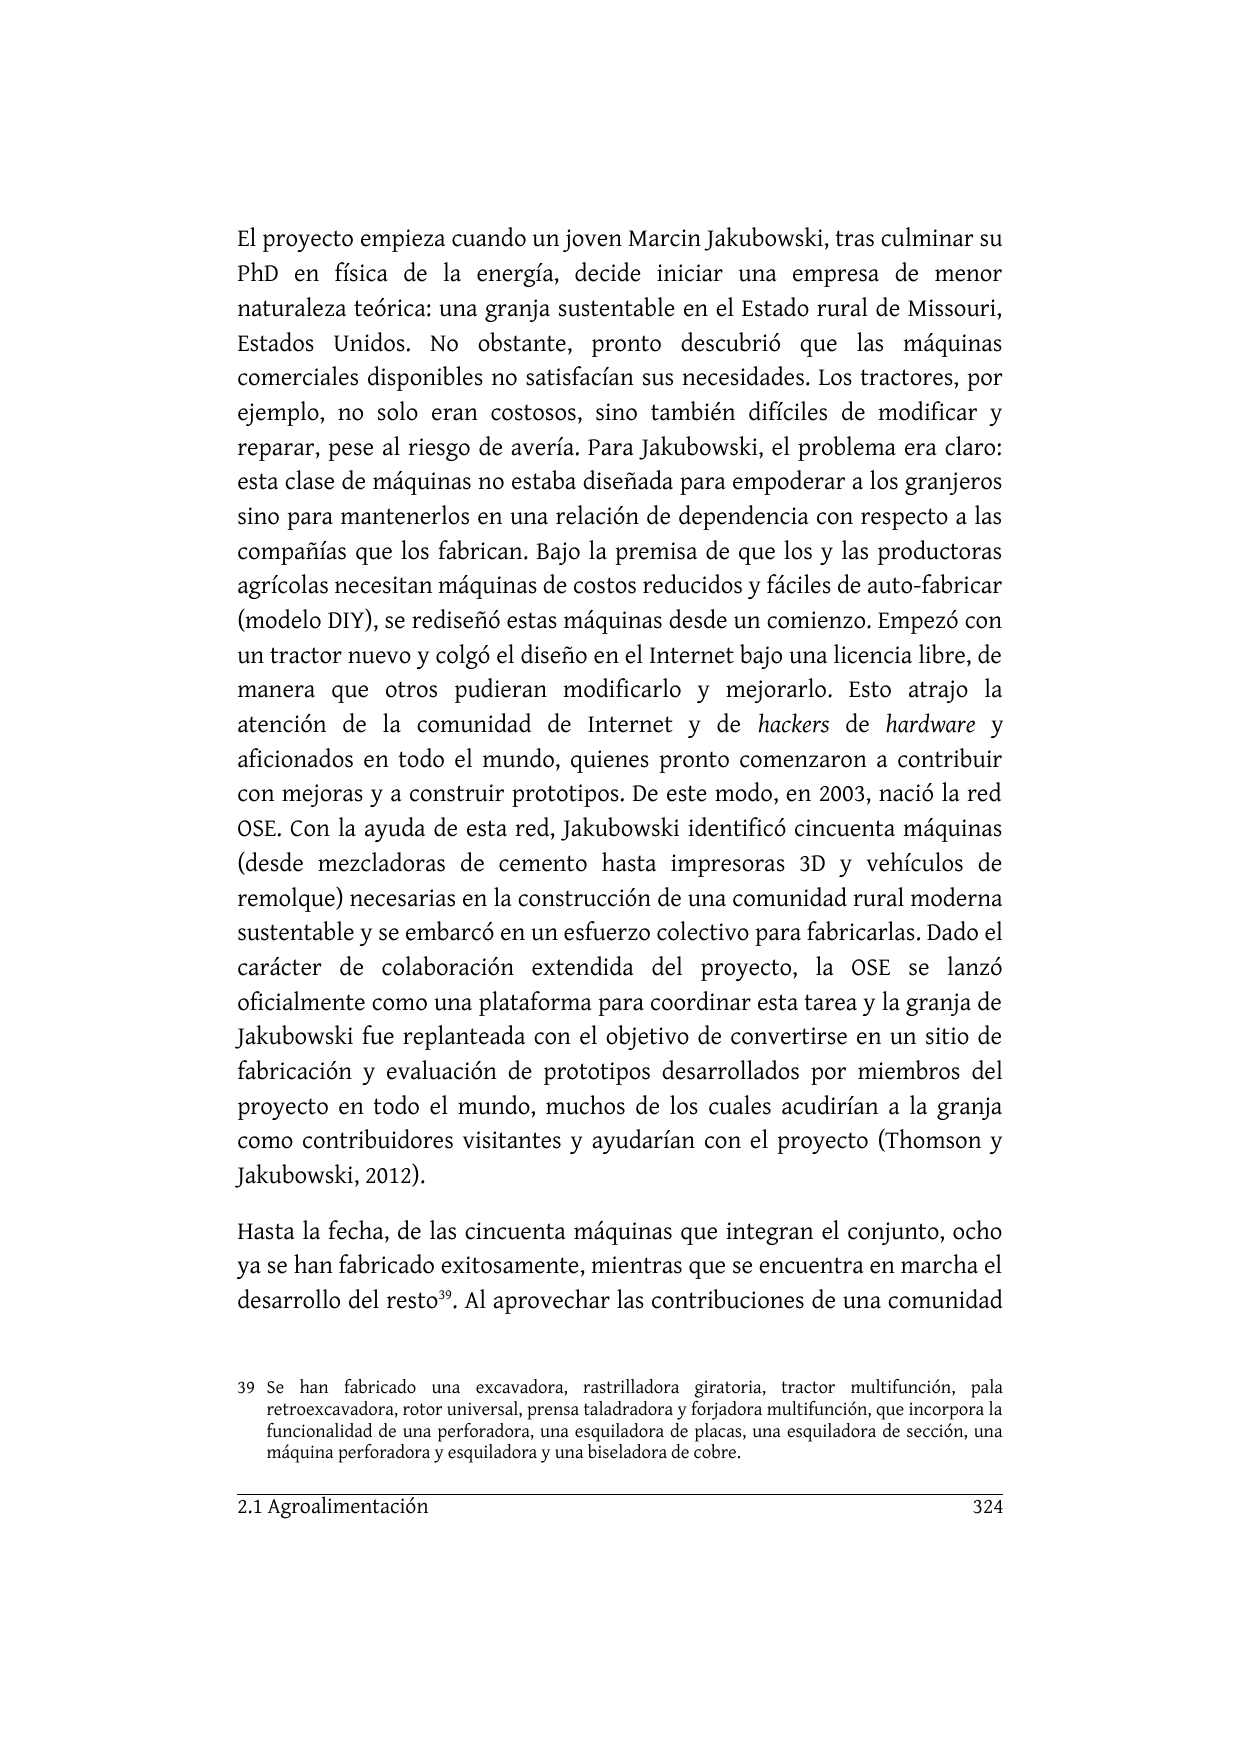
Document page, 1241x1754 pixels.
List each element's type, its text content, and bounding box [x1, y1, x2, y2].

text Se han fabricado una excavadora, rastrilladora giratoria, tractor multifunción, pala retroexcavadora, rotor universal, prensa taladradora y forjadora multifunción, que incorpora la funcionalidad de una perforadora, una esquiladora de placas, una esquiladora de sección, una máquina perforadora y esquiladora y una biseladora de cobre. [237, 1377, 1003, 1464]
text Hasta la fecha, de las cincuenta máquinas que integran el conjunto, ocho ya se han fabricado exitosamente, mientras que se encuentra en marcha el desarrollo del resto. Al aprovechar las contribuciones de una comunidad [237, 1217, 1003, 1316]
text El proyecto empieza cuando un joven Marcin Jakubowski, tras culminar su PhD en física de la energía, decide iniciar una empresa de menor naturaleza teórica: una granja sustentable en el Estado rural de Missouri, Estados Unidos. No obstante, pronto descubrió que las máquinas comerciales disponibles no satisfacían sus necesidades. Los tractores, por ejemplo, no solo eran costosos, sino también difíciles de modificar y reparar, pese al riesgo de avería. Para Jakubowski, el problema era claro: esta clase de máquinas no estaba diseñada para empoderar a los granjeros sino para mantenerlos en una relación de dependencia con respecto a las compañías que los fabrican. Bajo la premisa de que los y las productoras agrícolas necesitan máquinas de costos reducidos y fáciles de auto-fabricar (modelo DIY), se rediseñó estas máquinas desde un comienzo. Empezó con un tractor nuevo y colgó el diseño en el Internet bajo una licencia libre, de manera que otros pudieran modificarlo y mejorarlo. Esto atrajo la atención de la comunidad de Internet y de hackers de hardware y aficionados en todo el mundo, quienes pronto comenzaron a contribuir con mejoras y a construir prototipos. De este modo, en 2003, nació la red OSE. Con la ayuda de esta red, Jakubowski identificó cincuenta máquinas (desde mezcladoras de cemento hasta impresoras 3D y vehículos de remolque) necesarias en la construcción de una comunidad rural moderna sustentable y se embarcó en un esfuerzo colectivo para fabricarlas. Dado el carácter de colaboración extendida del proyecto, la OSE se lanzó oficialmente como una plataforma para coordinar esta tarea y la granja de Jakubowski fue replanteada con el objetivo de convertirse en un sitio de fabricación y evaluación de prototipos desarrollados por miembros del proyecto en todo el mundo, muchos de los cuales acudirían a la granja como contribuidores visitantes y ayudarían con el proyecto (Thomson y Jakubowski, 2012). [237, 225, 1003, 1191]
